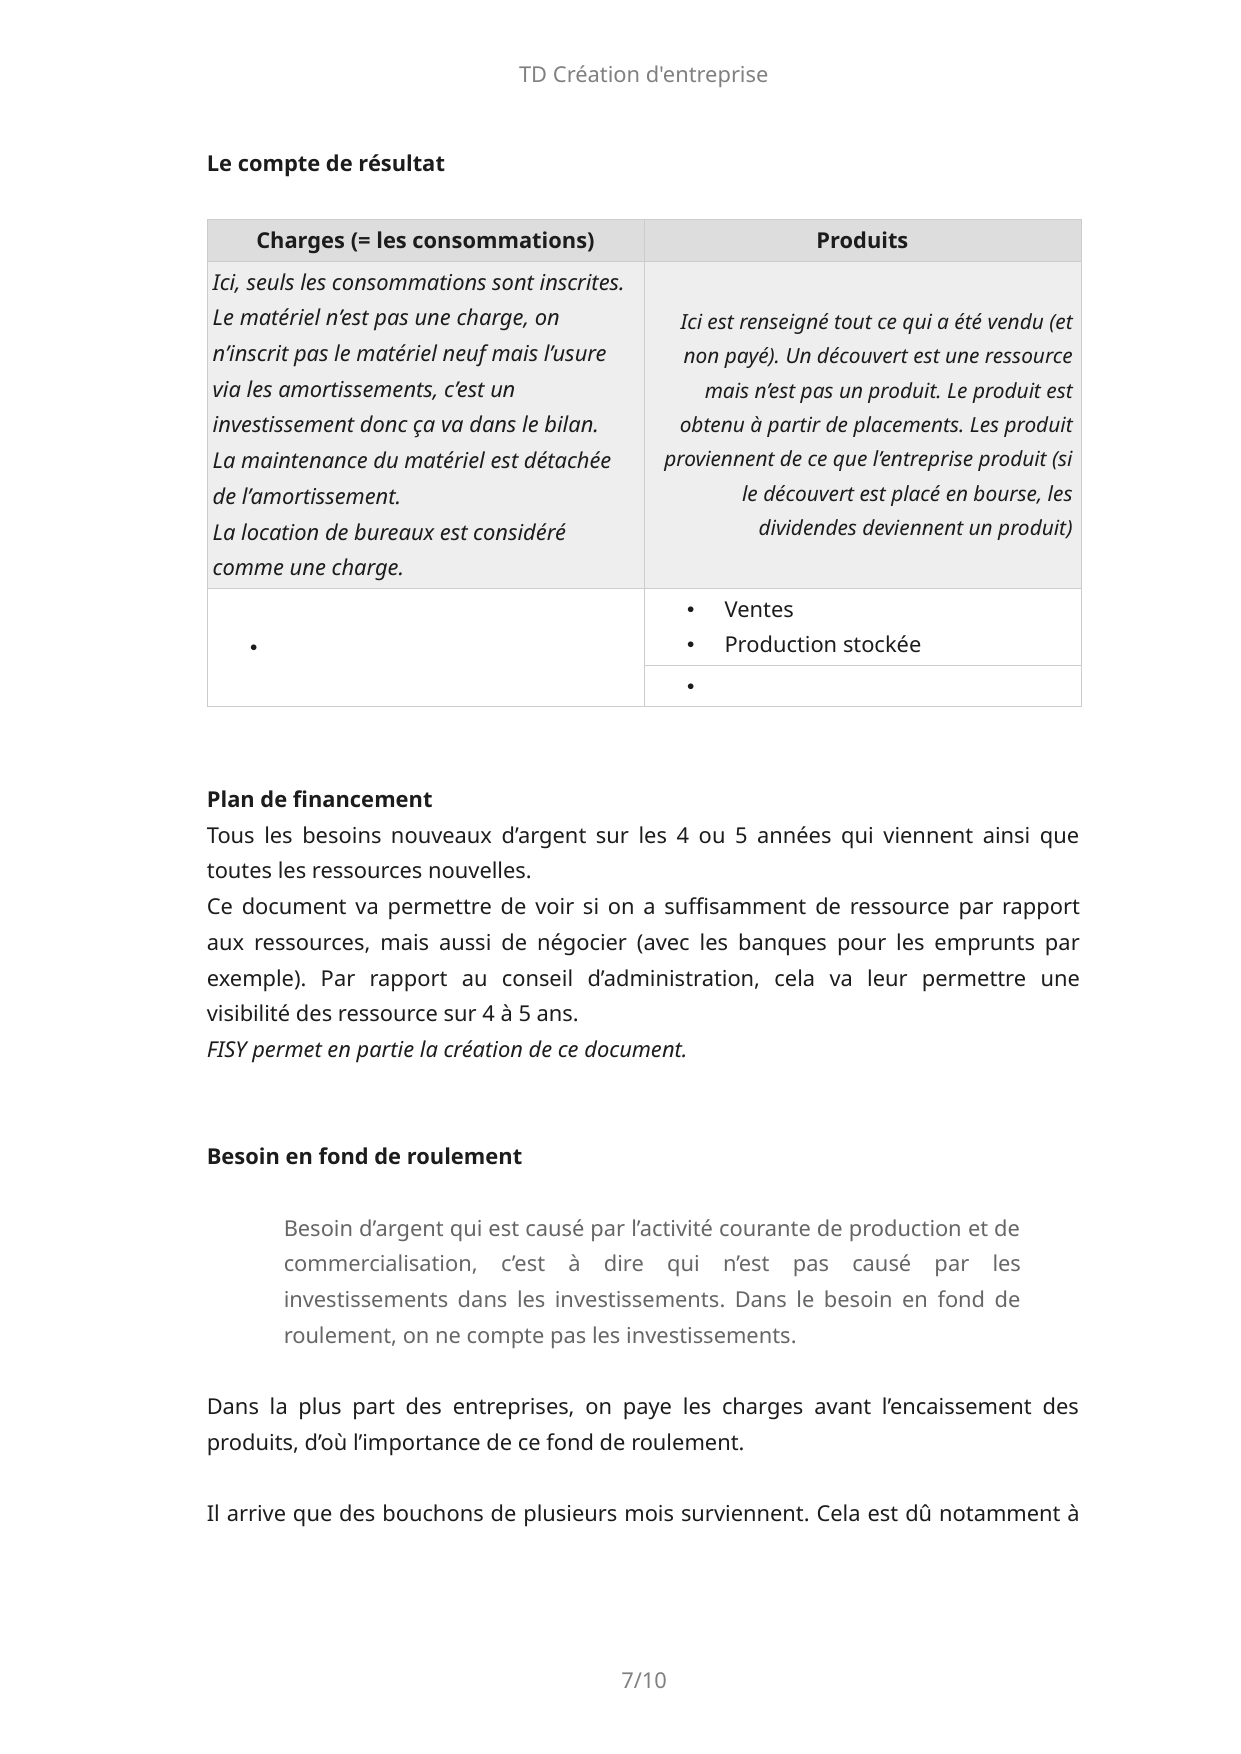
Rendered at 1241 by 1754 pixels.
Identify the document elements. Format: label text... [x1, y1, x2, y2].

text Tous les besoins nouveaux d’argent sur les 4 ou 5 années qui viennent ainsi que toutes les ressources nouvelles. [207, 819, 1081, 885]
text Besoin en fond de roulement [207, 1141, 1081, 1171]
text Dans la plus part des entreprises, on paye les charges avant l’encaissement des produits, d’où l’importance de ce fond de roulement. [207, 1391, 1081, 1457]
text Le compte de résultat [207, 148, 1081, 178]
table_cell [645, 666, 1081, 706]
text Il arrive que des bouchons de plusieurs mois surviennent. Cela est dû notamment à [207, 1498, 1081, 1528]
table_cell Ici est renseigné tout ce qui a été vendu (et non payé). Un découvert est une ressource mais n’est pas un produit. Le produit est obtenu à partir de placements. Les produit proviennent de ce que l’entreprise produit (si le découvert est placé en bourse, les dividendes deviennent un produit) [645, 262, 1081, 588]
table_cell [208, 589, 644, 706]
text Besoin d’argent qui est causé par l’activité courante de production et de commercialisation, c’est à dire qui n’est pas causé par les investissements dans les investissements. Dans le besoin en fond de roulement, on ne compte pas les investissements. [283, 1213, 1022, 1349]
text Ce document va permettre de voir si on a suffisamment de ressource par rapport aux ressources, mais aussi de négocier (avec les banques pour les emprunts par exemple). Par rapport au conseil d’administration, cela va leur permettre une visibilité des ressource sur 4 à 5 ans. [207, 891, 1081, 1028]
table_header Produits [645, 220, 1081, 261]
table_cell Ici, seuls les consommations sont inscrites. Le matériel n’est pas une charge, on n’inscrit pas le matériel neuf mais l’usure via les amortissements, c’est un investissement donc ça va dans le bilan. La maintenance du matériel est détachée de l’amortissement. La location de bureaux est considéré comme une charge. [208, 262, 644, 588]
text FISY permet en partie la création de ce document. [207, 1034, 1081, 1064]
table_cell Ventes Production stockée [645, 589, 1081, 665]
table_header Charges (= les consommations) [208, 220, 644, 261]
text Plan de financement [207, 784, 1081, 814]
